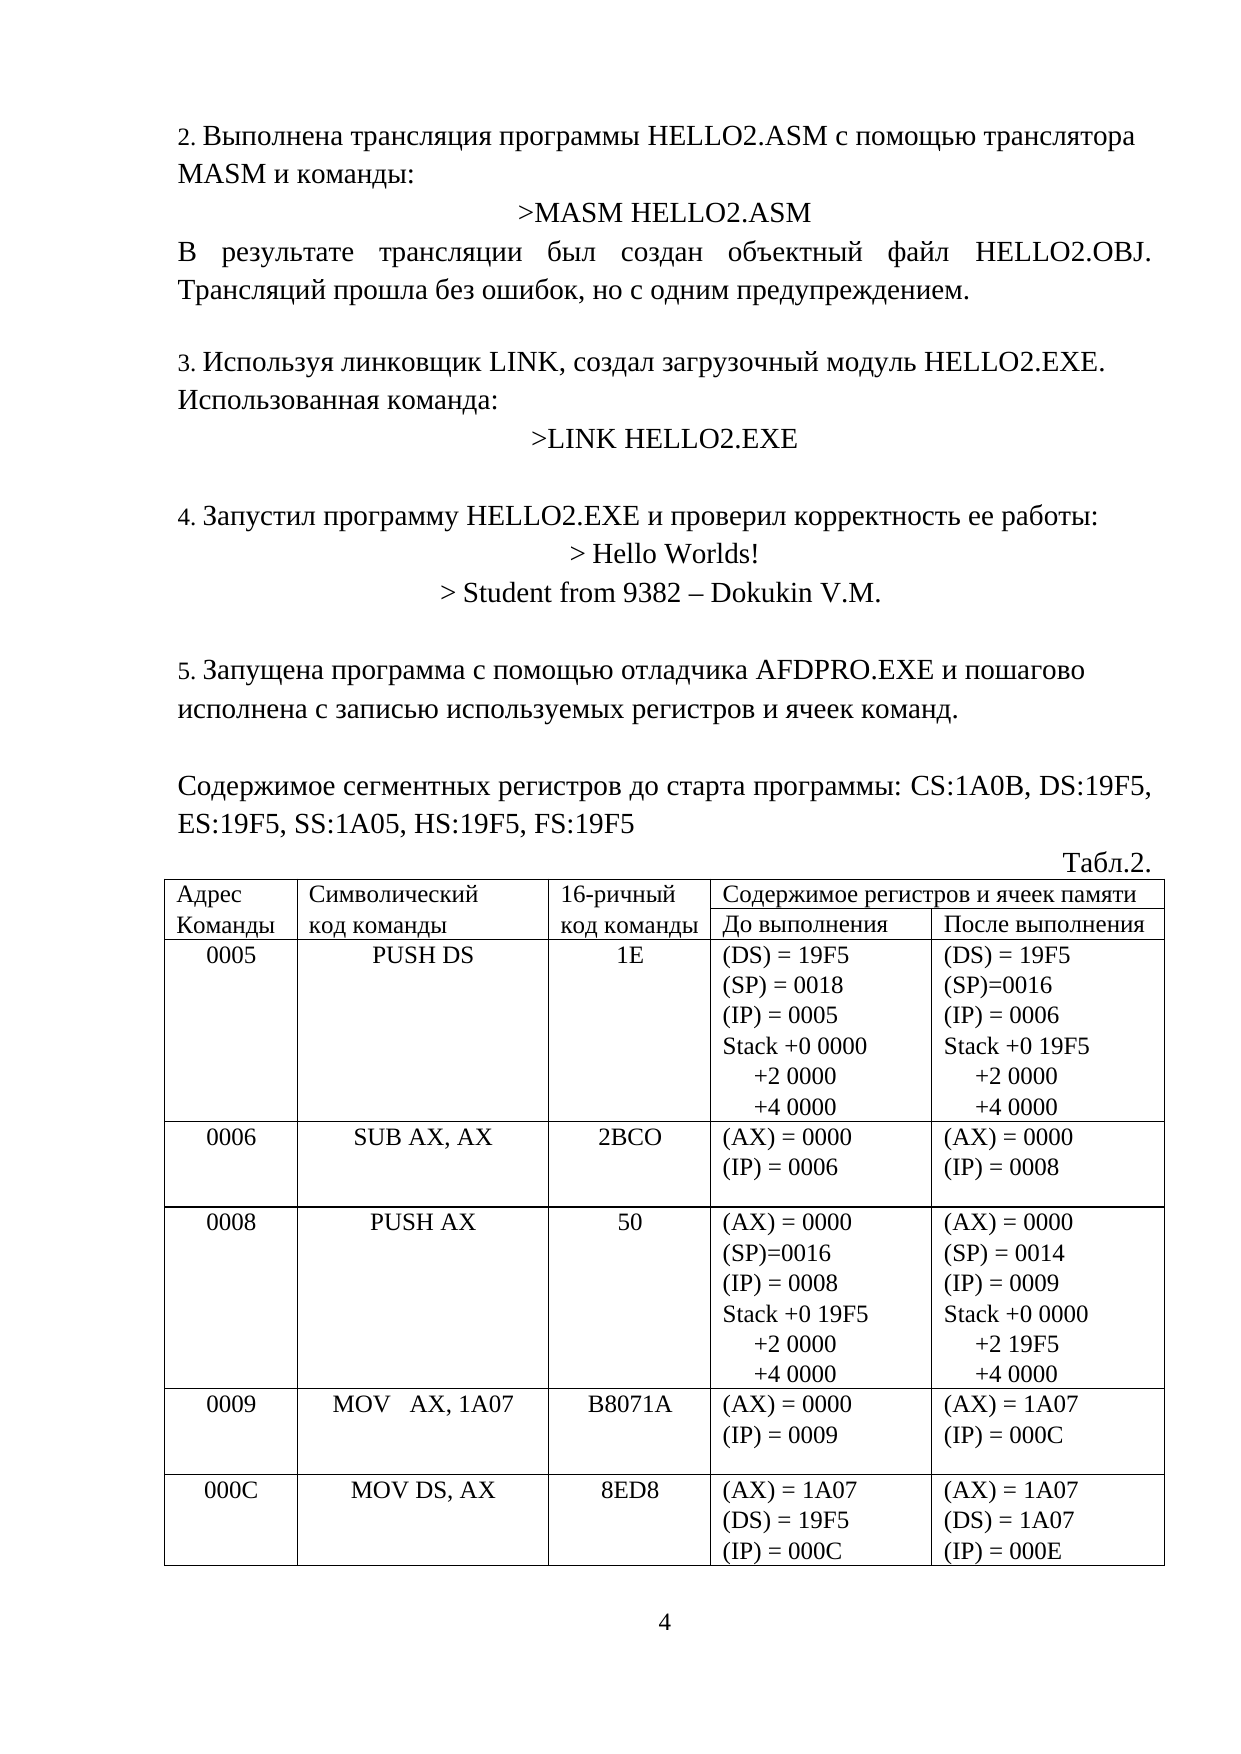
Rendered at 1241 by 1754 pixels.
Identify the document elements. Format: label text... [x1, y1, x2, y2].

table_cell (AX) = 0000 (IP) = 0009 [711, 1389, 931, 1474]
table_cell 1E [549, 940, 710, 1121]
table_cell После выполнения [932, 909, 1164, 939]
table_cell MOV AX, 1A07 [298, 1389, 548, 1474]
table_cell 8ED8 [549, 1475, 710, 1565]
table_cell PUSH AX [298, 1208, 548, 1388]
table_cell До выполнения [711, 909, 931, 939]
table_cell 2BCO [549, 1122, 710, 1206]
table_cell (AX) = 1A07 (DS) = 19F5 (IP) = 000C [711, 1475, 931, 1565]
table_cell 0009 [165, 1389, 297, 1474]
table_cell MOV DS, AX [298, 1475, 548, 1565]
text > Student from 9382 – Dokukin V.M. [177, 575, 1152, 609]
list Используя линковщик LINK, создал загрузочный модуль HELLO2.EXE. Использованная команда: [177, 344, 1152, 416]
table_cell (AX) = 0000 (IP) = 0008 [932, 1122, 1164, 1206]
table_cell (AX) = 1A07 (DS) = 1A07 (IP) = 000E [932, 1475, 1164, 1565]
table_cell 50 [549, 1208, 710, 1388]
text В результате трансляции был создан объектный файл HELLO2.OBJ. Трансляций прошла без ошибок, но с одним предупреждением. [177, 234, 1152, 306]
table_header Символический код команды [298, 880, 548, 939]
text Табл.2. [177, 845, 1152, 878]
list Запущена программа с помощью отладчика AFDPRO.EXE и пошагово исполнена с записью используемых регистров и ячеек команд. [177, 652, 1152, 724]
text Содержимое сегментных регистров до старта программы: CS:1A0B, DS:19F5, ES:19F5, SS:1A05, HS:19F5, FS:19F5 [177, 768, 1152, 840]
table_header Содержимое регистров и ячеек памяти [711, 880, 1164, 908]
table_cell (AX) = 0000 (SP) = 0014 (IP) = 0009 Stack +0 0000 +2 19F5 +4 0000 [932, 1208, 1164, 1388]
table_cell 0008 [165, 1208, 297, 1388]
table_cell (AX) = 1A07 (IP) = 000C [932, 1389, 1164, 1474]
table_cell (DS) = 19F5 (SP)=0016 (IP) = 0006 Stack +0 19F5 +2 0000 +4 0000 [932, 940, 1164, 1121]
table_cell (AX) = 0000 (SP)=0016 (IP) = 0008 Stack +0 19F5 +2 0000 +4 0000 [711, 1208, 931, 1388]
table_cell B8071A [549, 1389, 710, 1474]
table_header Адрес Команды [165, 880, 297, 939]
table_cell 0005 [165, 940, 297, 1121]
table_cell SUB AX, AX [298, 1122, 548, 1206]
table_cell (AX) = 0000 (IP) = 0006 [711, 1122, 931, 1206]
text >MASM HELLO2.ASM [177, 195, 1152, 229]
text > Hello Worlds! [177, 537, 1152, 570]
table_cell 000C [165, 1475, 297, 1565]
text >LINK HELLO2.EXE [177, 421, 1152, 454]
list Запустил программу HELLO2.EXE и проверил корректность ее работы: [177, 498, 1152, 532]
table_header 16-ричный код команды [549, 880, 710, 939]
list Выполнена трансляция программы HELLO2.ASM с помощью транслятора MASM и команды: [177, 118, 1152, 190]
table_cell 0006 [165, 1122, 297, 1206]
table_cell (DS) = 19F5 (SP) = 0018 (IP) = 0005 Stack +0 0000 +2 0000 +4 0000 [711, 940, 931, 1121]
table_cell PUSH DS [298, 940, 548, 1121]
